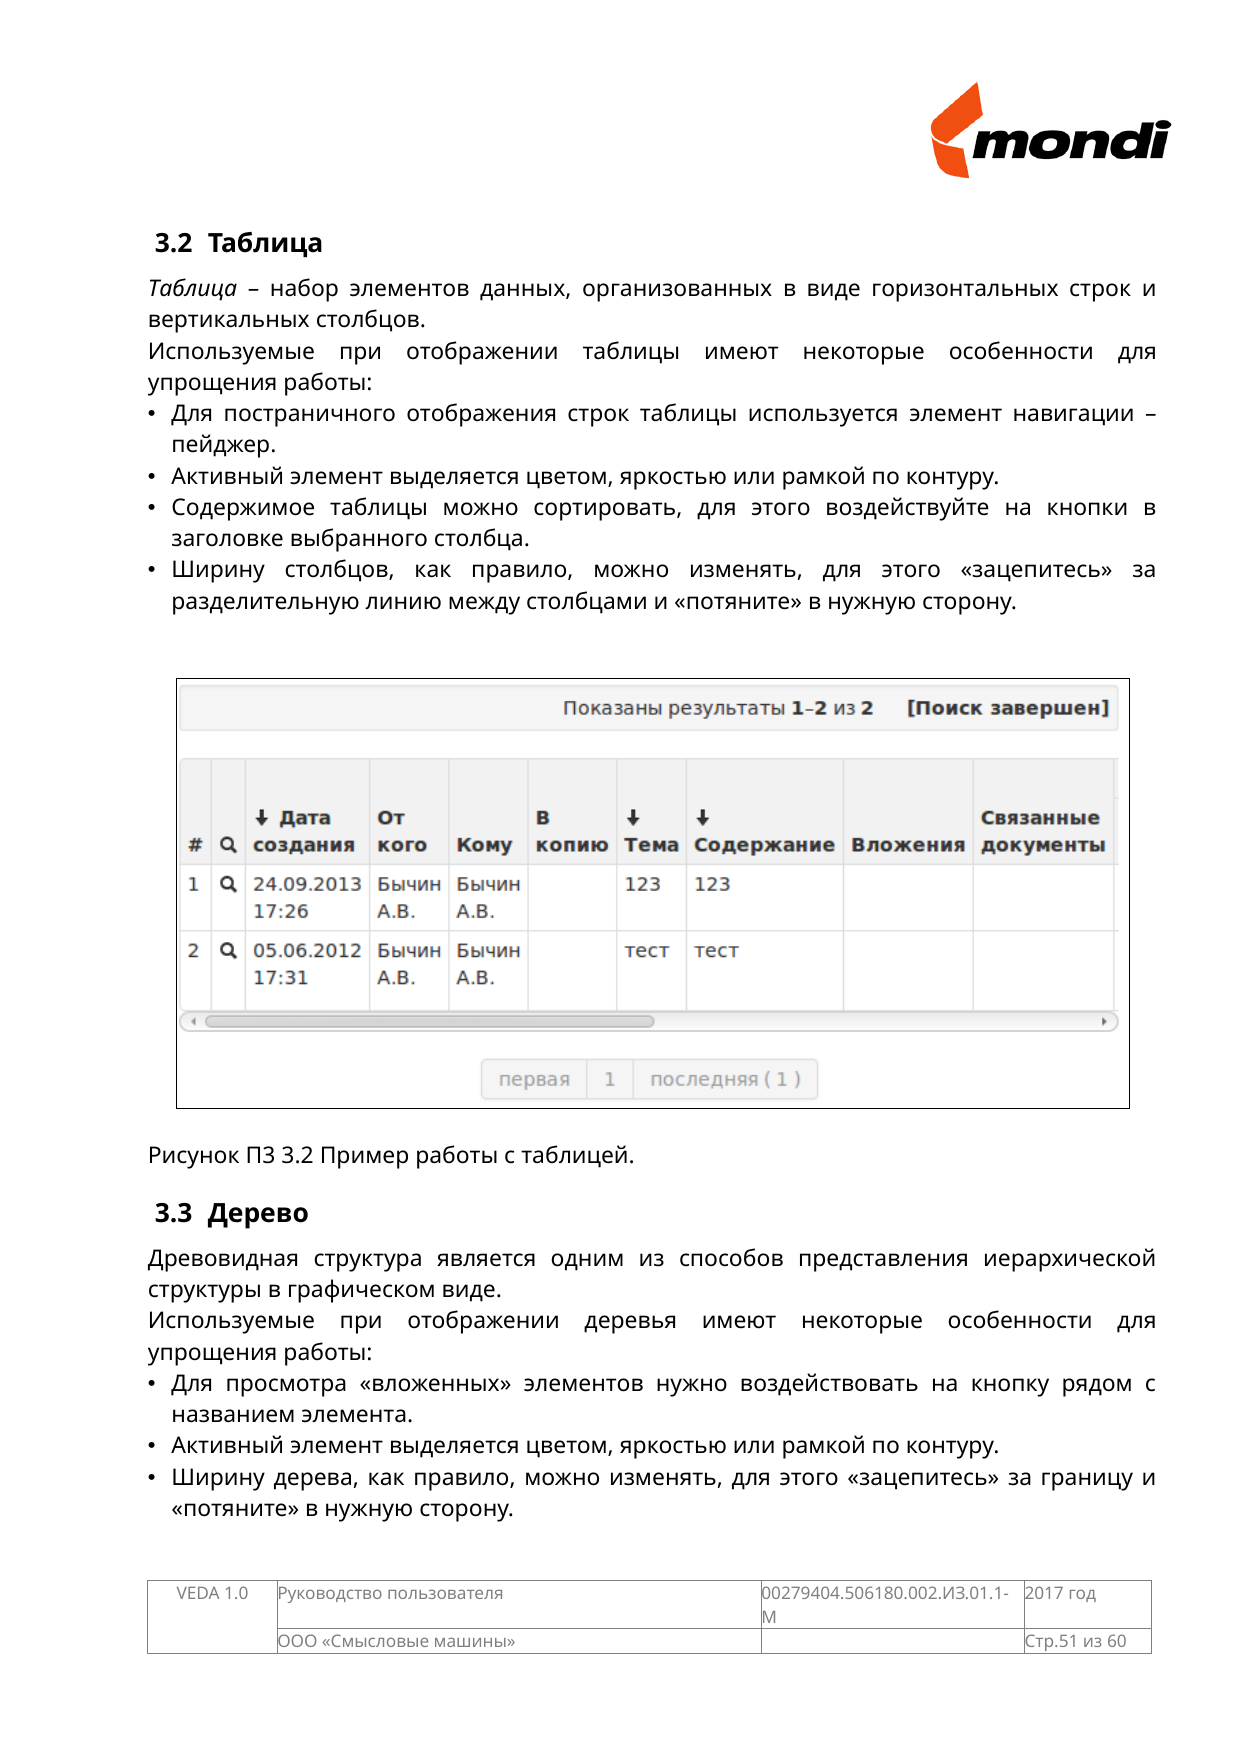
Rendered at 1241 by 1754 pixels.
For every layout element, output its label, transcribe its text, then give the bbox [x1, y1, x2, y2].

text Рисунок П3 3.2 Пример работы с таблицей. [148, 1139, 1157, 1170]
picture [178, 681, 1127, 1105]
picture [921, 76, 1181, 188]
text Древовидная структура является одним из способов представления иерархической структуры в графическом виде. [148, 1242, 1157, 1304]
list Ширину дерева, как правило, можно изменять, для этого «зацепитесь» за границу и «потяните» в нужную сторону. [148, 1461, 1157, 1523]
list Активный элемент выделяется цветом, яркостью или рамкой по контуру. [148, 459, 1157, 491]
list Активный элемент выделяется цветом, яркостью или рамкой по контуру. [148, 1429, 1157, 1461]
list Для постраничного отображения строк таблицы используется элемент навигации – пейджер. [148, 397, 1157, 459]
list Ширину столбцов, как правило, можно изменять, для этого «зацепитесь» за разделительную линию между столбцами и «потяните» в нужную сторону. [148, 553, 1157, 616]
list Для просмотра «вложенных» элементов нужно воздействовать на кнопку рядом с названием элемента. [148, 1367, 1157, 1429]
text Используемые при отображении деревья имеют некоторые особенности для упрощения работы: [148, 1304, 1157, 1367]
subtitle Таблица [148, 224, 1157, 260]
text Используемые при отображении таблицы имеют некоторые особенности для упрощения работы: [148, 334, 1157, 397]
subtitle Дерево [148, 1194, 1157, 1230]
list Содержимое таблицы можно сортировать, для этого воздействуйте на кнопки в заголовке выбранного столбца. [148, 491, 1157, 553]
text Таблица – набор элементов данных, организованных в виде горизонтальных строк и вертикальных столбцов. [148, 272, 1157, 334]
